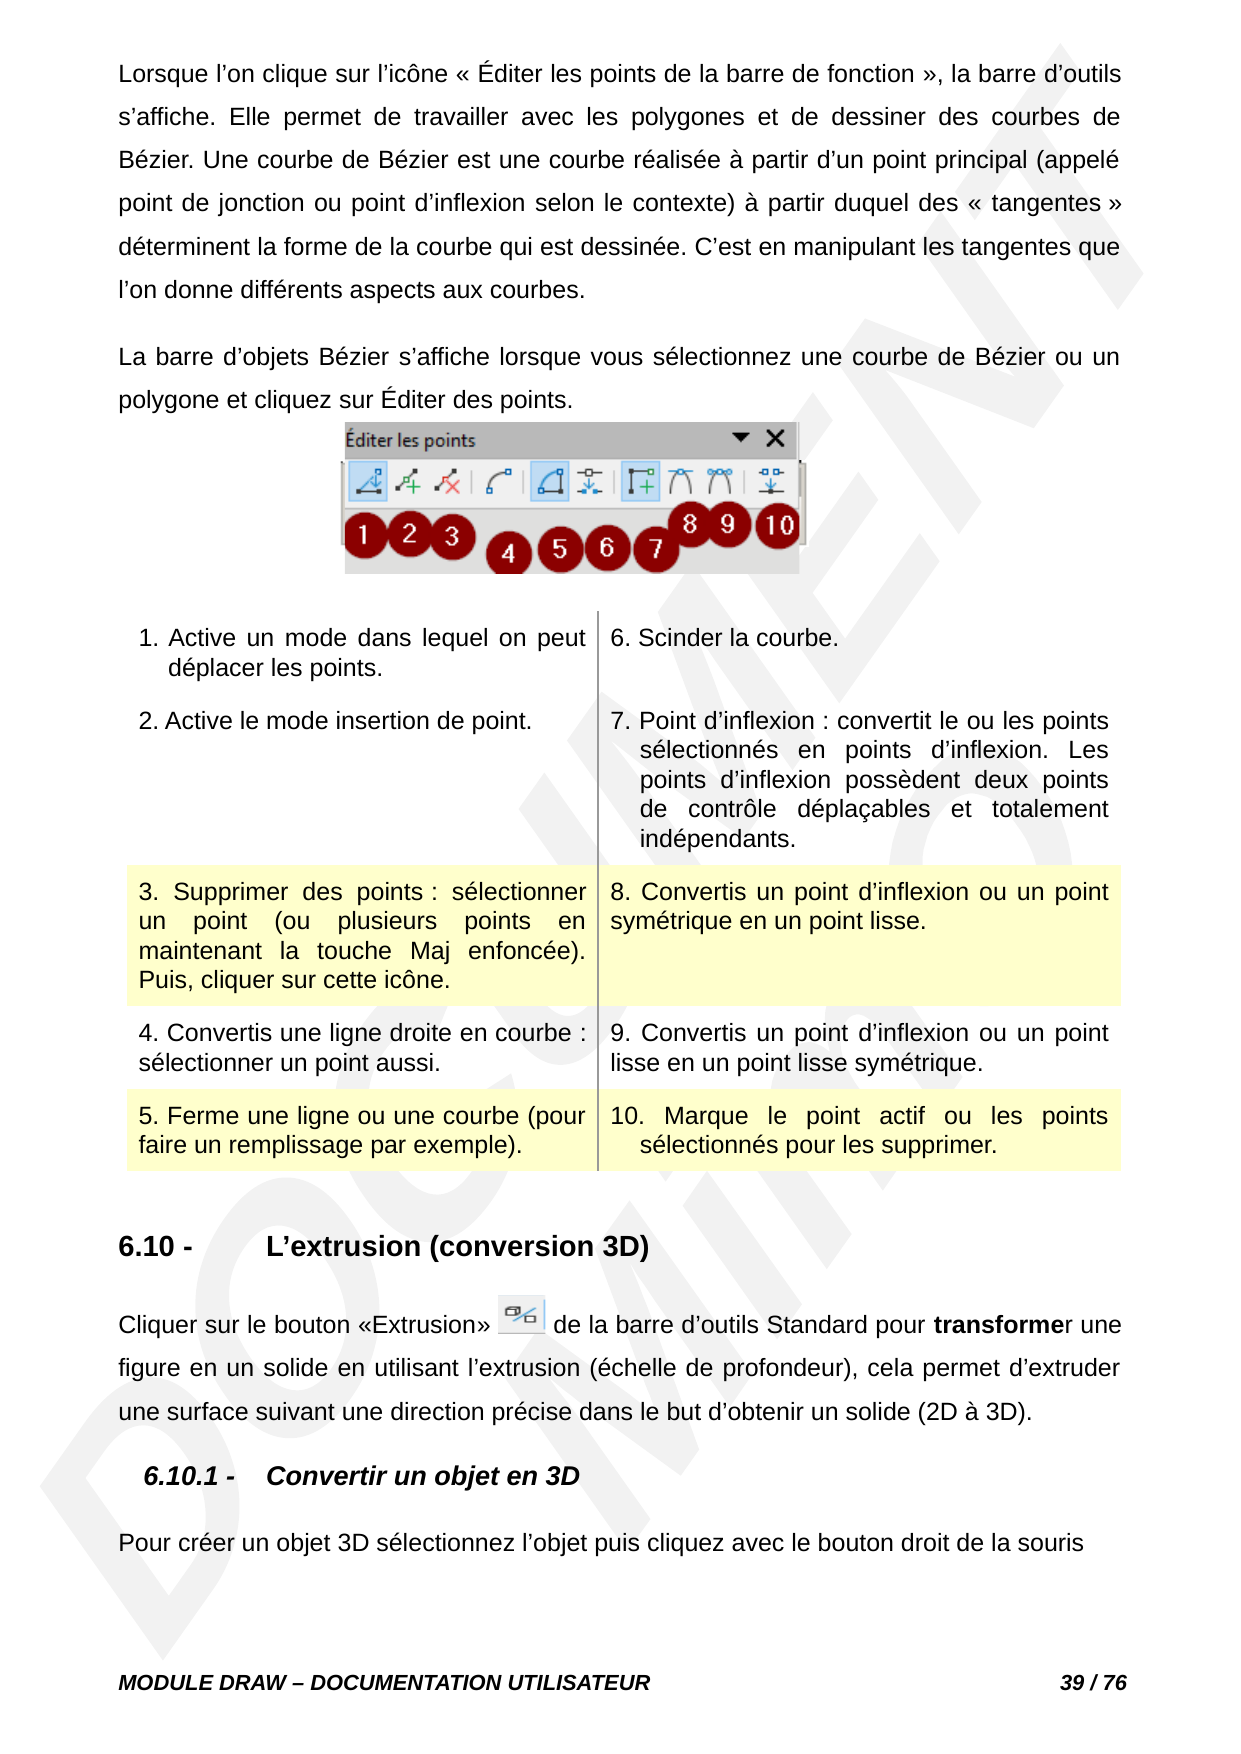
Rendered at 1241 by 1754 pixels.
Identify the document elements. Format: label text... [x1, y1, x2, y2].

text Pour créer un objet 3D sélectionnez l’objet puis cliquez avec le bouton droit de la souris [118, 1528, 1122, 1557]
text La barre d’objets Bézier s’affiche lorsque vous sélectionnez une courbe de Bézier ou un polygone et cliquez sur Éditer des points. [118, 341, 1122, 413]
picture [498, 1295, 546, 1334]
table_header 6. Scinder la courbe. [599, 611, 1121, 694]
picture [338, 422, 810, 574]
table_cell 8. Convertis un point d’inflexion ou un point symétrique en un point lisse. [599, 865, 1121, 1006]
table_cell 4. Convertis une ligne droite en courbe : sélectionner un point aussi. [127, 1006, 597, 1089]
table_header 1. Active un mode dans lequel on peut déplacer les points. [127, 611, 597, 694]
table_cell 9. Convertis un point d’inflexion ou un point lisse en un point lisse symétrique. [599, 1006, 1121, 1089]
table_cell 2. Active le mode insertion de point. [127, 694, 597, 865]
subtitle L’extrusion (conversion 3D) [118, 1229, 1122, 1263]
subtitle Convertir un objet en 3D [143, 1460, 1122, 1492]
table_cell 3. Supprimer des points : sélectionner un point (ou plusieurs points en maintenant la touche Maj enfoncée). Puis, cliquer sur cette icône. [127, 865, 597, 1006]
table_cell 7. Point d’inflexion : convertit le ou les points sélectionnés en points d’inflexion. Les points d’inflexion possèdent deux points de contrôle déplaçables et totalement indépendants. [599, 694, 1121, 865]
table_cell 5. Ferme une ligne ou une courbe (pour faire un remplissage par exemple). [127, 1089, 597, 1171]
text Lorsque l’on clique sur l’icône « Éditer les points de la barre de fonction », la barre d’outils s’affiche. Elle permet de travailler avec les polygones et de dessiner des courbes de Bézier. Une courbe de Bézier est une courbe réalisée à partir d’un point principal (appelé point de jonction ou point d’inflexion selon le contexte) à partir duquel des « tangentes » déterminent la forme de la courbe qui est dessinée. C’est en manipulant les tangentes que l’on donne différents aspects aux courbes. [118, 59, 1122, 303]
text Cliquer sur le bouton «Extrusion» de la barre d’outils Standard pour transformer une figure en un solide en utilisant l’extrusion (échelle de profondeur), cela permet d’extruder une surface suivant une direction précise dans le but d’obtenir un solide (2D à 3D). [118, 1295, 1122, 1425]
table_cell 10. Marque le point actif ou les points sélectionnés pour les supprimer. [599, 1089, 1121, 1171]
